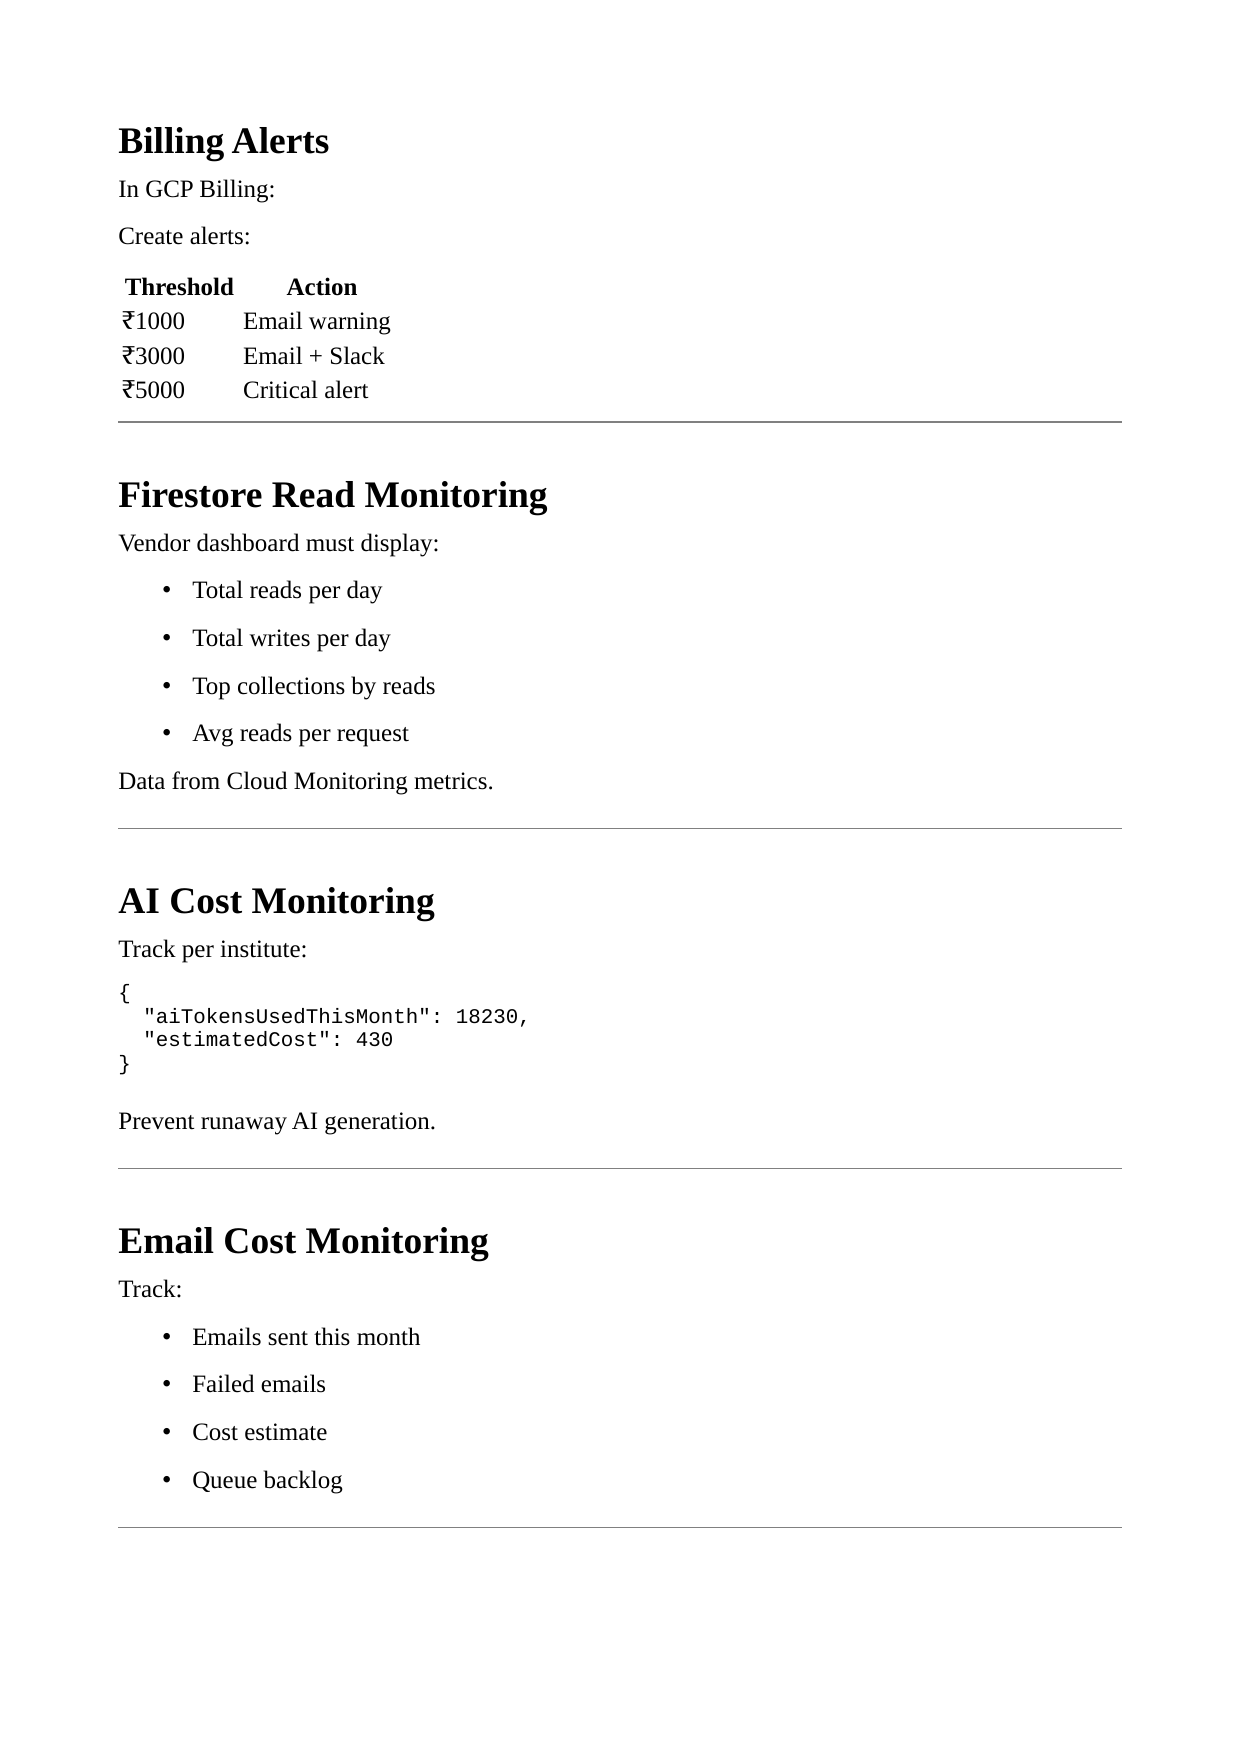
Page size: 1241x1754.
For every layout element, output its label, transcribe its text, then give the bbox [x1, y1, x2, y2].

list Total writes per day [162, 623, 1122, 652]
table_cell ₹1000 [118, 304, 240, 338]
table_header Action [240, 269, 403, 303]
table_cell Critical alert [240, 373, 403, 407]
list Cost estimate [162, 1417, 1122, 1446]
text Track: [118, 1274, 1122, 1303]
list Queue backlog [162, 1465, 1122, 1493]
text Create alerts: [118, 221, 1122, 250]
subtitle Billing Alerts [118, 118, 1122, 161]
table_cell Email warning [240, 304, 403, 338]
text "aiTokensUsedThisMonth": 18230, [118, 1006, 1122, 1029]
text In GCP Billing: [118, 174, 1122, 202]
subtitle Firestore Read Monitoring [118, 472, 1122, 516]
subtitle Email Cost Monitoring [118, 1219, 1122, 1262]
table_header Threshold [118, 269, 240, 303]
text Track per institute: [118, 934, 1122, 963]
text { [118, 982, 1122, 1006]
table_cell Email + Slack [240, 338, 403, 373]
text "estimatedCost": 430 [118, 1029, 1122, 1053]
table_cell ₹3000 [118, 338, 240, 373]
list Failed emails [162, 1369, 1122, 1398]
list Emails sent this month [162, 1322, 1122, 1351]
list Avg reads per request [162, 718, 1122, 747]
text } [118, 1053, 1122, 1077]
text Prevent runaway AI generation. [118, 1106, 1122, 1135]
list Top collections by reads [162, 671, 1122, 699]
text Data from Cloud Monitoring metrics. [118, 766, 1122, 795]
subtitle AI Cost Monitoring [118, 879, 1122, 922]
text Vendor dashboard must display: [118, 528, 1122, 557]
list Total reads per day [162, 576, 1122, 604]
table_cell ₹5000 [118, 373, 240, 407]
